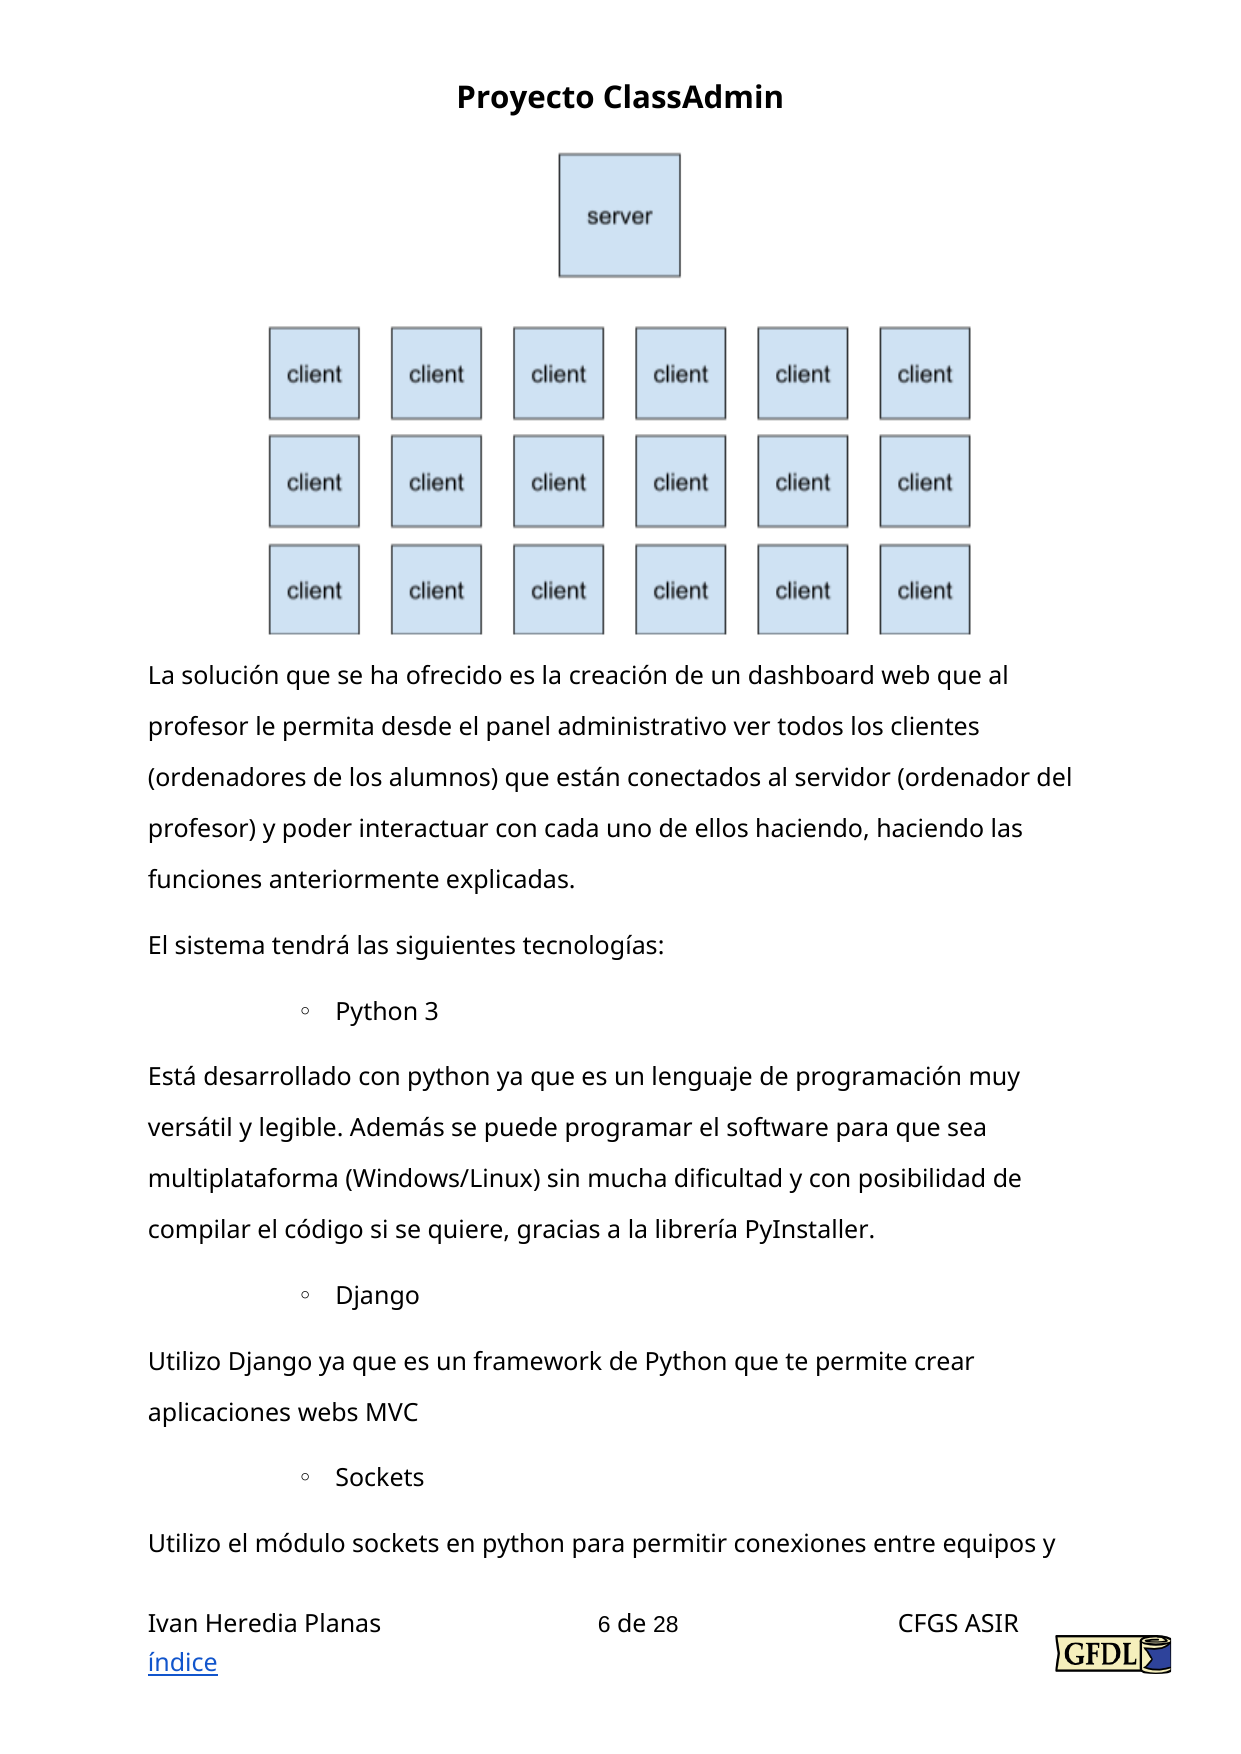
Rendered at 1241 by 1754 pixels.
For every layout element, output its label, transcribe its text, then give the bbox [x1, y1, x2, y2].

list Sockets [298, 1460, 1093, 1494]
text Está desarrollado con python ya que es un lenguaje de programación muy versátil y legible. Además se puede programar el software para que sea multiplataforma (Windows/Linux) sin mucha dificultad y con posibilidad de compilar el código si se quiere, gracias a la librería PyInstaller. [148, 1059, 1093, 1246]
text Utilizo el módulo sockets en python para permitir conexiones entre equipos y [148, 1525, 1093, 1559]
picture [263, 150, 977, 641]
list Python 3 [298, 993, 1093, 1027]
list Django [298, 1277, 1093, 1312]
text El sistema tendrá las siguientes tecnologías: [148, 927, 1093, 962]
text Utilizo Django ya que es un framework de Python que te permite crear aplicaciones webs MVC [148, 1343, 1093, 1428]
text La solución que se ha ofrecido es la creación de un dashboard web que al profesor le permita desde el panel administrativo ver todos los clientes (ordenadores de los alumnos) que están conectados al servidor (ordenador del profesor) y poder interactuar con cada uno de ellos haciendo, haciendo las funciones anteriormente explicadas. [148, 150, 1093, 896]
picture [1055, 1635, 1172, 1674]
